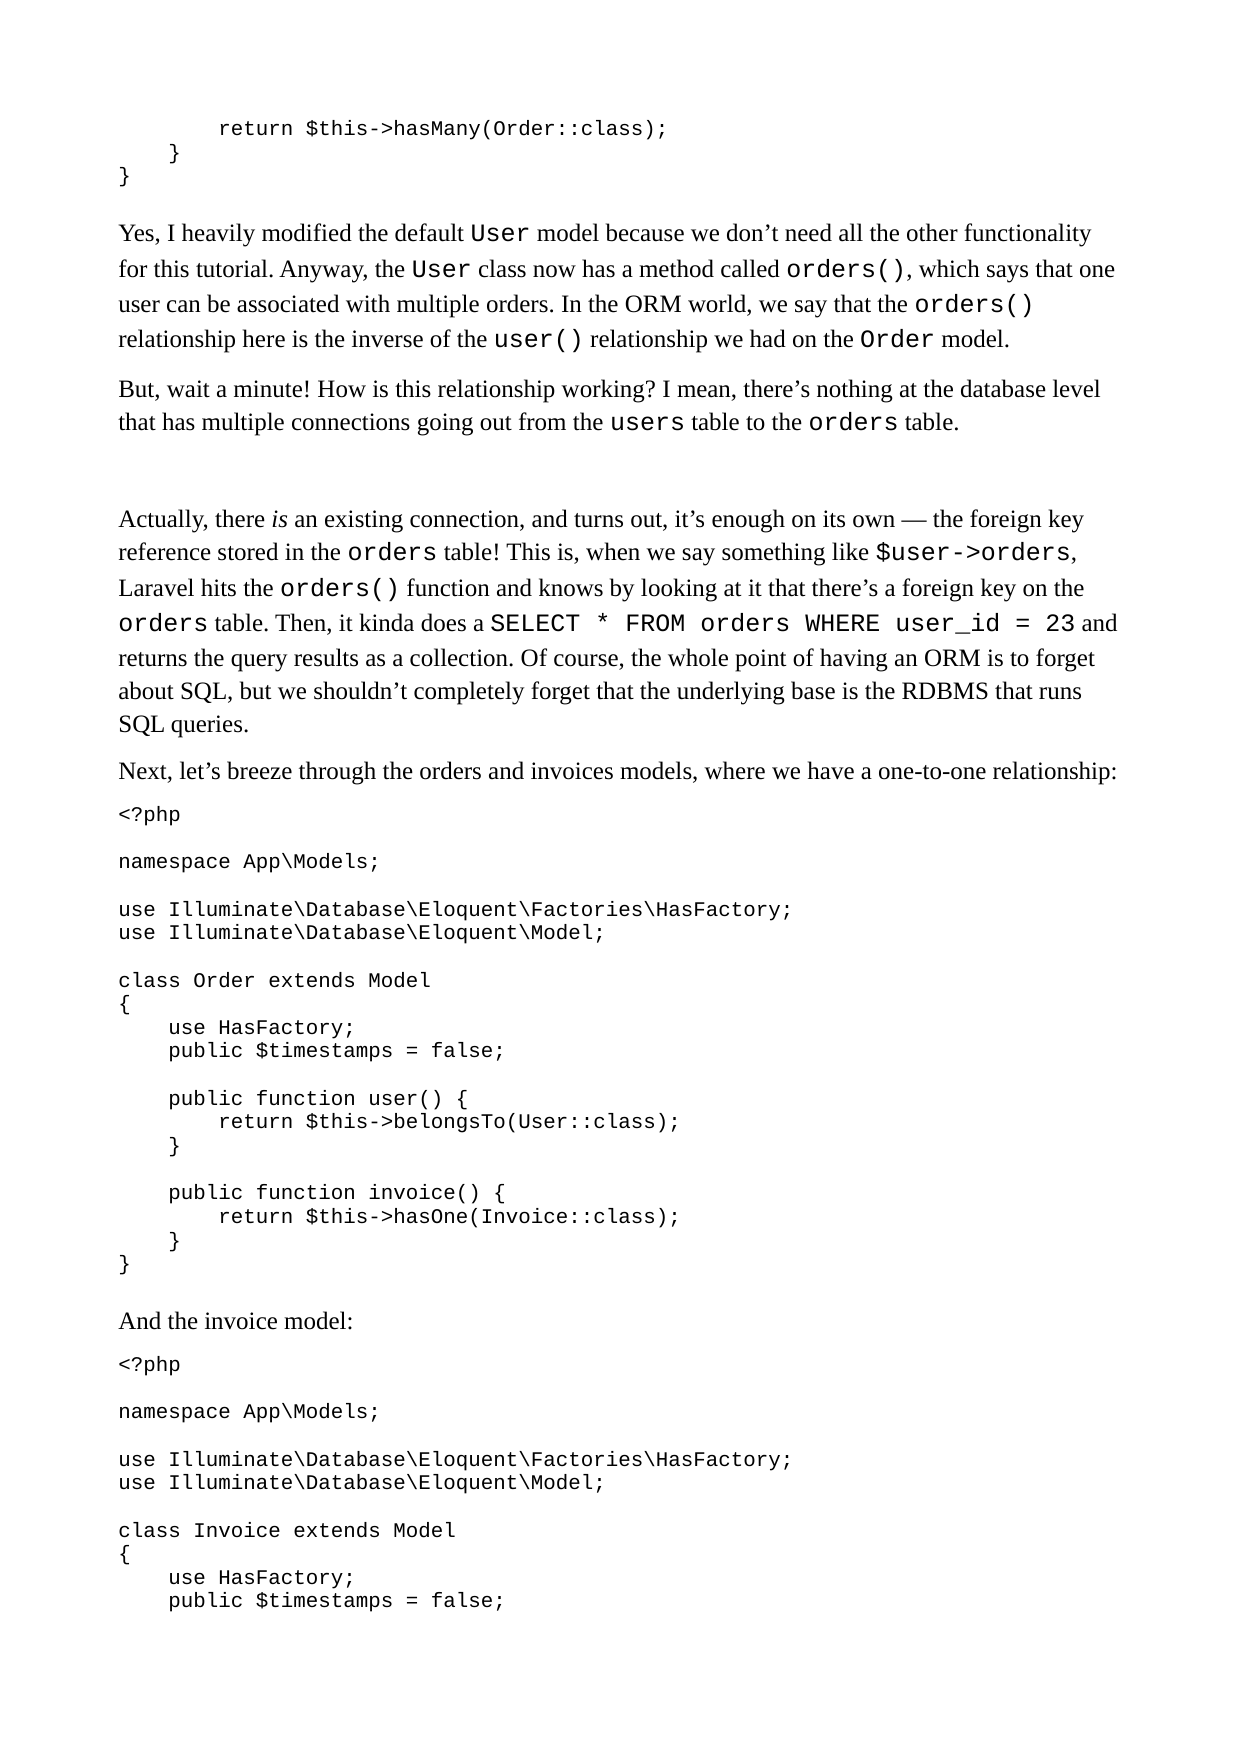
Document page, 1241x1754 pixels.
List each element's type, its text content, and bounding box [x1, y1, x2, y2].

text { [118, 1543, 1122, 1567]
text <?php [118, 804, 1122, 828]
text Actually, there is an existing connection, and turns out, it’s enough on its own — the foreign key reference stored in the orders table! This is, when we say something like $user->orders, Laravel hits the orders() function and knows by looking at it that there’s a foreign key on the orders table. Then, it kinda does a SELECT * FROM orders WHERE user_id = 23 and returns the query results as a collection. Of course, the whole point of having an ORM is to forget about SQL, but we shouldn’t completely forget that the underlying base is the RDBMS that runs SQL queries. [118, 504, 1122, 738]
text Next, let’s breeze through the orders and invoices models, where we have a one-to-one relationship: [118, 756, 1122, 785]
text use Illuminate\Database\Eloquent\Factories\HasFactory; [118, 899, 1122, 922]
text class Invoice extends Model [118, 1519, 1122, 1543]
text return $this->hasMany(Order::class); [118, 118, 1122, 142]
text use Illuminate\Database\Eloquent\Factories\HasFactory; [118, 1449, 1122, 1472]
text } [118, 142, 1122, 165]
text But, wait a minute! How is this relationship working? I mean, there’s nothing at the database level that has multiple connections going out from the users table to the orders table. [118, 374, 1122, 438]
text public $timestamps = false; [118, 1041, 1122, 1064]
text } [118, 1135, 1122, 1159]
text <?php [118, 1354, 1122, 1378]
text use HasFactory; [118, 1567, 1122, 1591]
text { [118, 993, 1122, 1017]
text class Order extends Model [118, 969, 1122, 993]
text public function user() { [118, 1088, 1122, 1111]
text use Illuminate\Database\Eloquent\Model; [118, 922, 1122, 946]
text return $this->belongsTo(User::class); [118, 1111, 1122, 1135]
text public function invoice() { [118, 1182, 1122, 1206]
text } [118, 1253, 1122, 1277]
text And the invoice model: [118, 1306, 1122, 1335]
text use HasFactory; [118, 1017, 1122, 1041]
text namespace App\Models; [118, 851, 1122, 875]
text namespace App\Models; [118, 1401, 1122, 1425]
text return $this->hasOne(Invoice::class); [118, 1206, 1122, 1230]
text use Illuminate\Database\Eloquent\Model; [118, 1472, 1122, 1496]
text } [118, 1230, 1122, 1253]
text Yes, I heavily modified the default User model because we don’t need all the other functionality for this tutorial. Anyway, the User class now has a method called orders(), which says that one user can be associated with multiple orders. In the ORM world, we say that the orders() relationship here is the inverse of the user() relationship we had on the Order model. [118, 218, 1122, 355]
text } [118, 165, 1122, 189]
text public $timestamps = false; [118, 1591, 1122, 1614]
